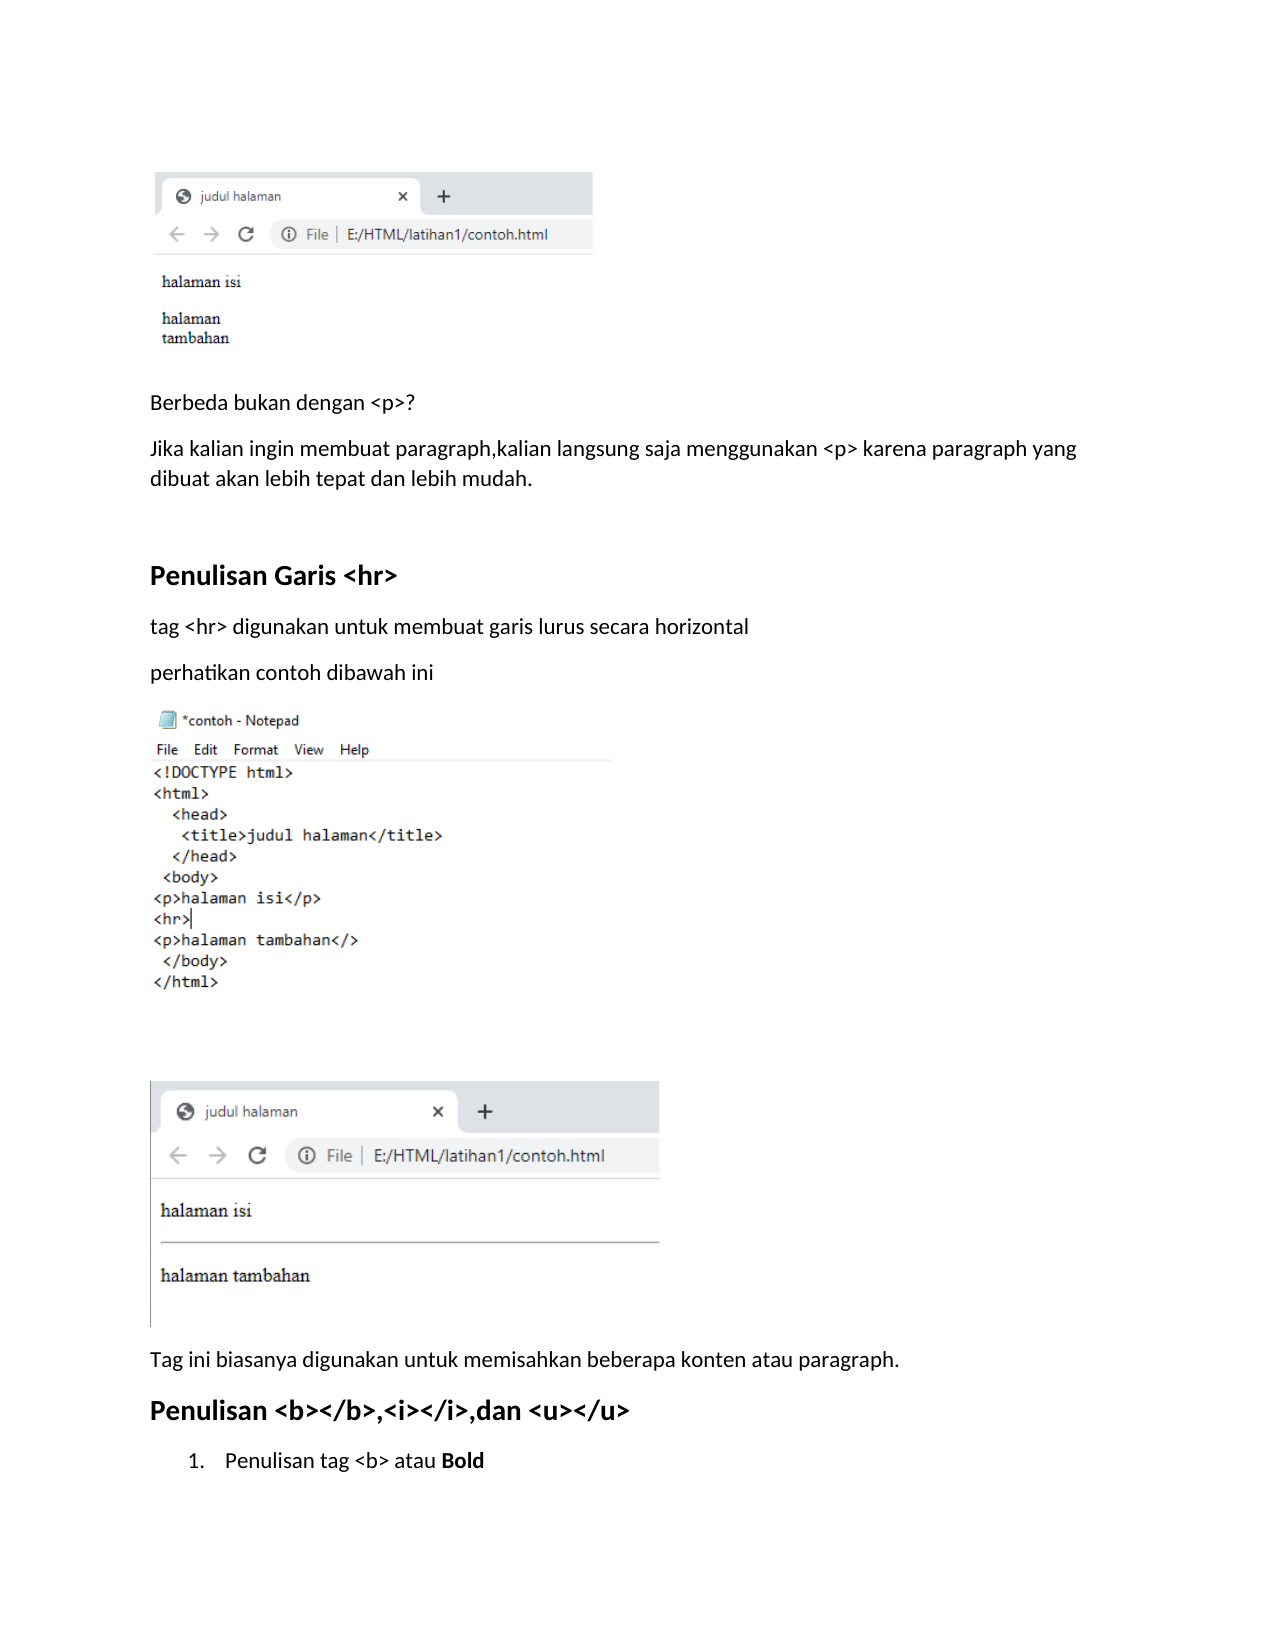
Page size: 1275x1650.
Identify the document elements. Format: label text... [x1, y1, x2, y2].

list Penulisan tag <b> atau Bold [187, 1446, 1125, 1474]
text Berbeda bukan dengan <p>? [150, 388, 1125, 416]
text Tag ini biasanya digunakan untuk memisahkan beberapa konten atau paragraph. [150, 1345, 1125, 1373]
text Jika kalian ingin membuat paragraph,kalian langsung saja menggunakan <p> karena paragraph yang dibuat akan lebih tepat dan lebih mudah. [150, 434, 1125, 492]
text Penulisan <b></b>,<i></i>,dan <u></u> [150, 1392, 1125, 1427]
text perhatikan contoh dibawah ini [150, 658, 1125, 687]
text Penulisan Garis <hr> [150, 557, 1125, 593]
text tag <hr> digunakan untuk membuat garis lurus secara horizontal [150, 612, 1125, 640]
